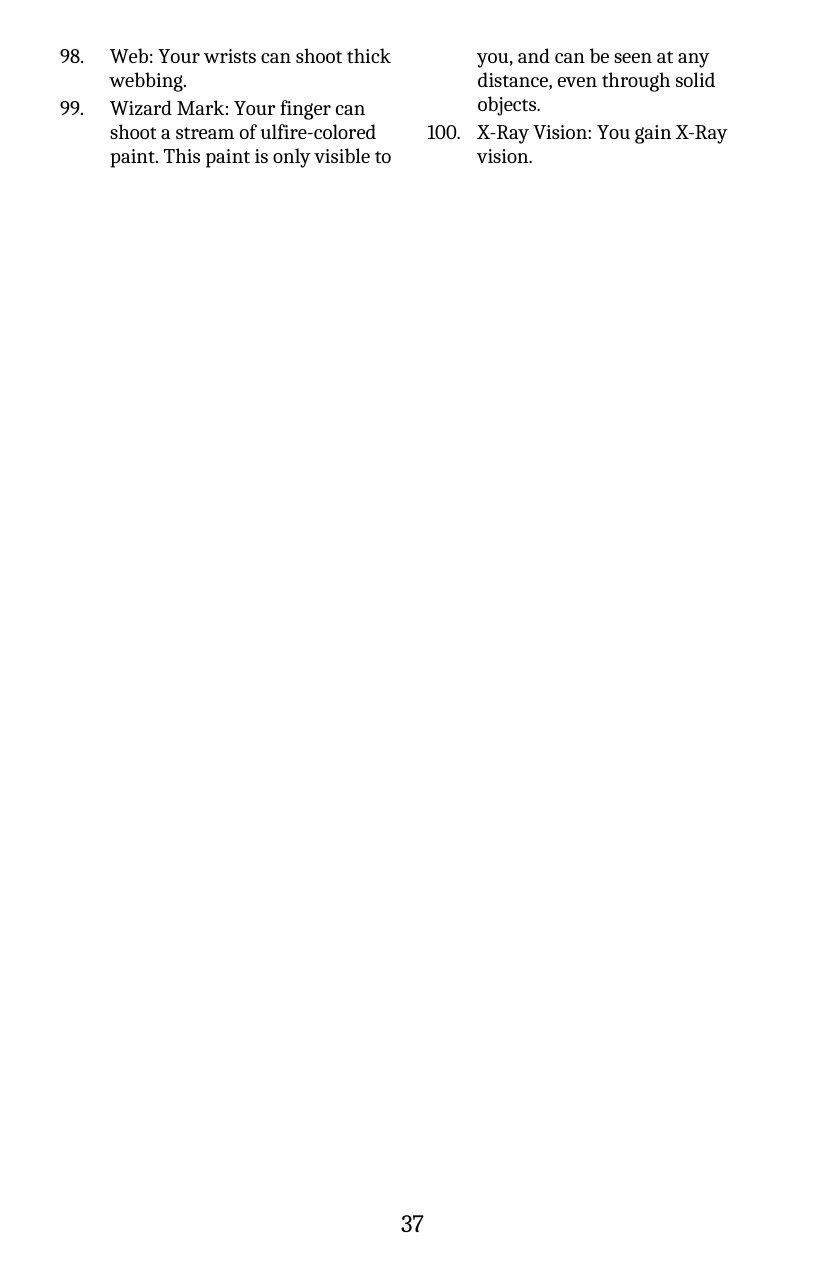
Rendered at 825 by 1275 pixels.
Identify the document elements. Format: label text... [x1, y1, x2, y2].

list Web: Your wrists can shoot thick webbing. [60, 45, 397, 93]
list X-Ray Vision: You gain X-Ray vision. [427, 121, 765, 168]
list Wizard Mark: Your finger can shoot a stream of ulfire-colored paint. This paint is only visible to [60, 97, 397, 168]
list you, and can be seen at any distance, even through solid objects. [427, 45, 765, 117]
